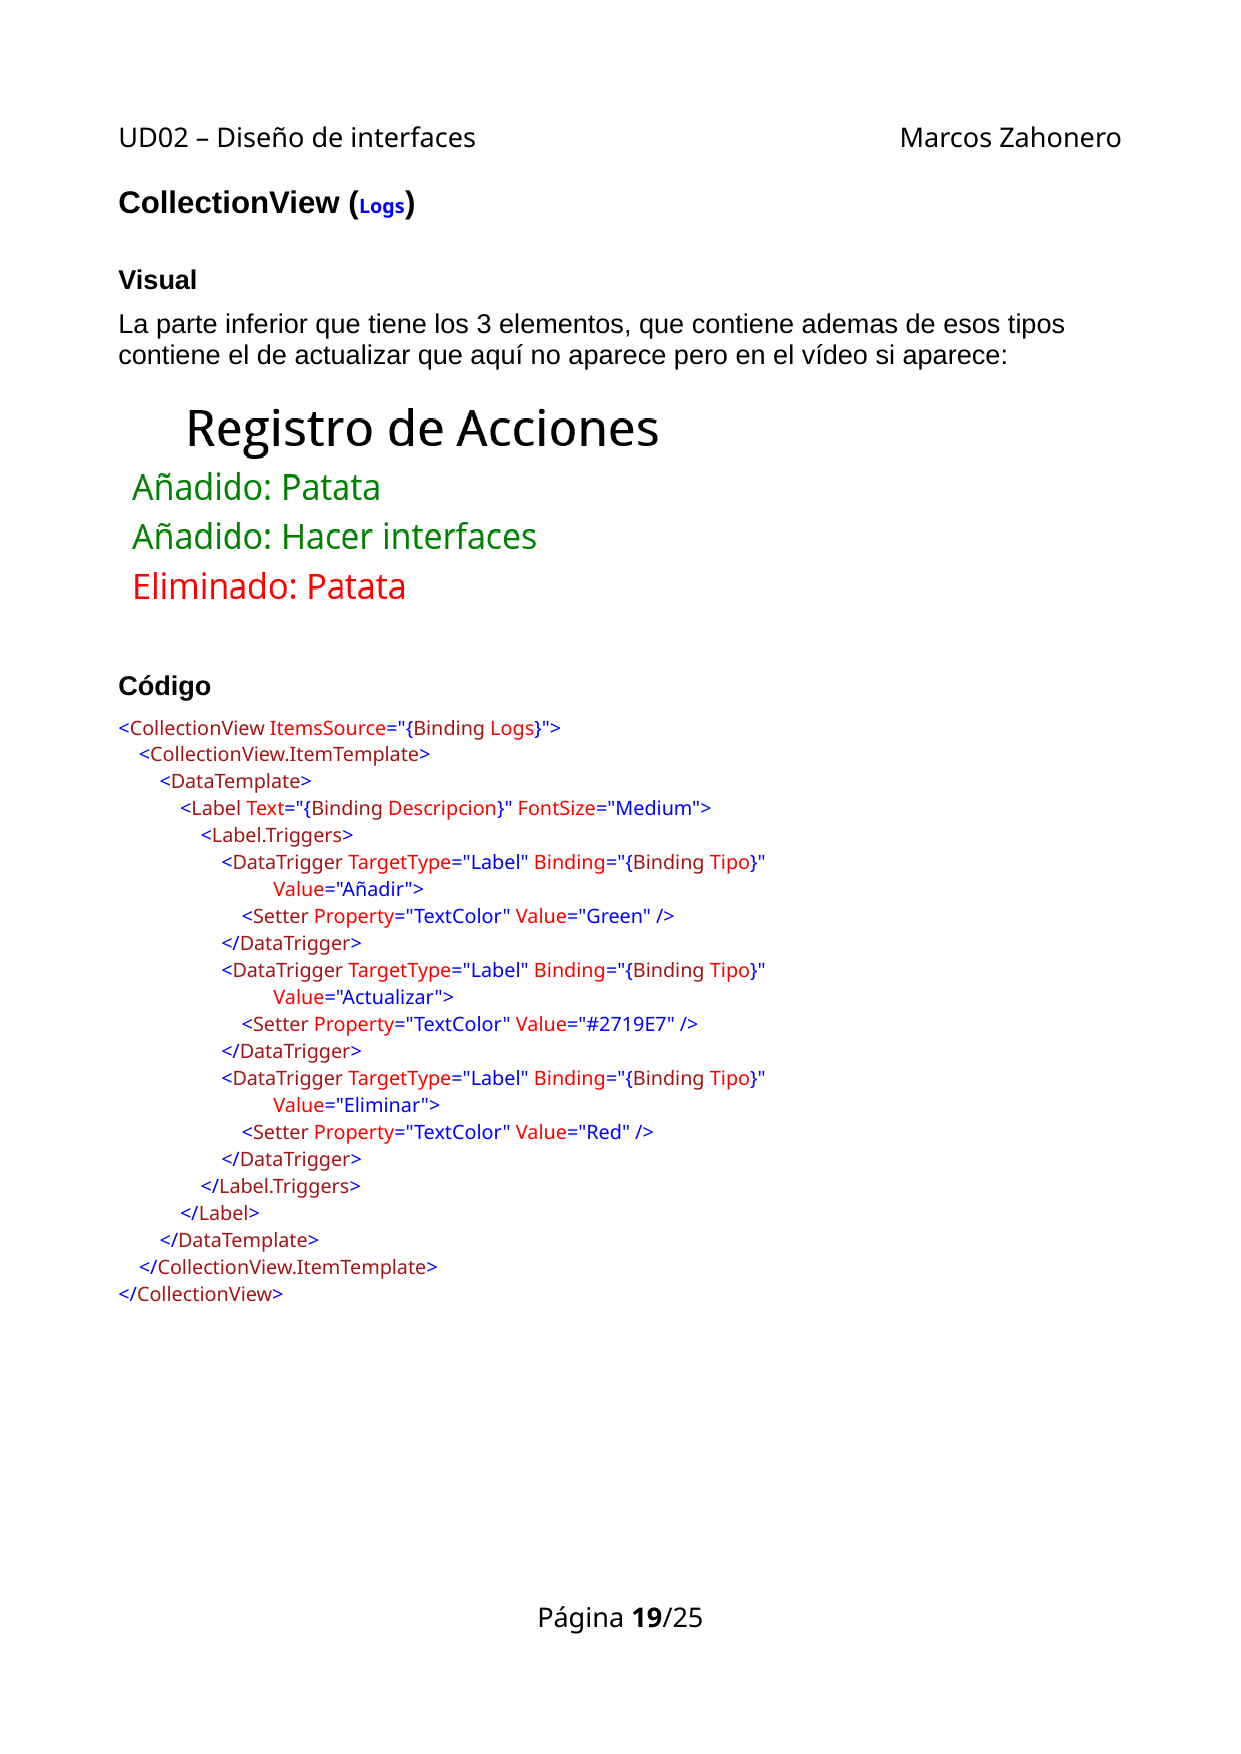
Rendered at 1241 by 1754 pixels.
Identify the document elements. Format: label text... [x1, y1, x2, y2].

text <DataTrigger TargetType="Label" Binding="{Binding Tipo}" Value="Añadir"> [118, 849, 1122, 903]
text La parte inferior que tiene los 3 elementos, que contiene ademas de esos tipos contiene el de actualizar que aquí no aparece pero en el vídeo si aparece: [118, 308, 1122, 370]
subtitle Visual [118, 264, 1122, 295]
text </CollectionView> [118, 1280, 1122, 1307]
text </DataTrigger> [118, 929, 1122, 957]
text <Setter Property="TextColor" Value="#2719E7" /> [118, 1011, 1122, 1037]
text </CollectionView.ItemTemplate> [118, 1253, 1122, 1280]
text </DataTrigger> [118, 1037, 1122, 1064]
text <CollectionView.ItemTemplate> [118, 741, 1122, 768]
subtitle Código [118, 670, 1122, 701]
text <Setter Property="TextColor" Value="Green" /> [118, 903, 1122, 929]
subtitle CollectionView (Logs) [118, 184, 1122, 220]
text <Setter Property="TextColor" Value="Red" /> [118, 1118, 1122, 1145]
text <Label.Triggers> [118, 822, 1122, 849]
text <DataTemplate> [118, 768, 1122, 795]
text <CollectionView ItemsSource="{Binding Logs}"> [118, 714, 1122, 741]
text <DataTrigger TargetType="Label" Binding="{Binding Tipo}" Value="Actualizar"> [118, 957, 1122, 1011]
text <DataTrigger TargetType="Label" Binding="{Binding Tipo}" Value="Eliminar"> [118, 1064, 1122, 1118]
text </Label> [118, 1199, 1122, 1226]
text <Label Text="{Binding Descripcion}" FontSize="Medium"> [118, 795, 1122, 822]
text </Label.Triggers> [118, 1172, 1122, 1199]
picture [118, 401, 679, 627]
text </DataTemplate> [118, 1226, 1122, 1253]
text </DataTrigger> [118, 1145, 1122, 1172]
